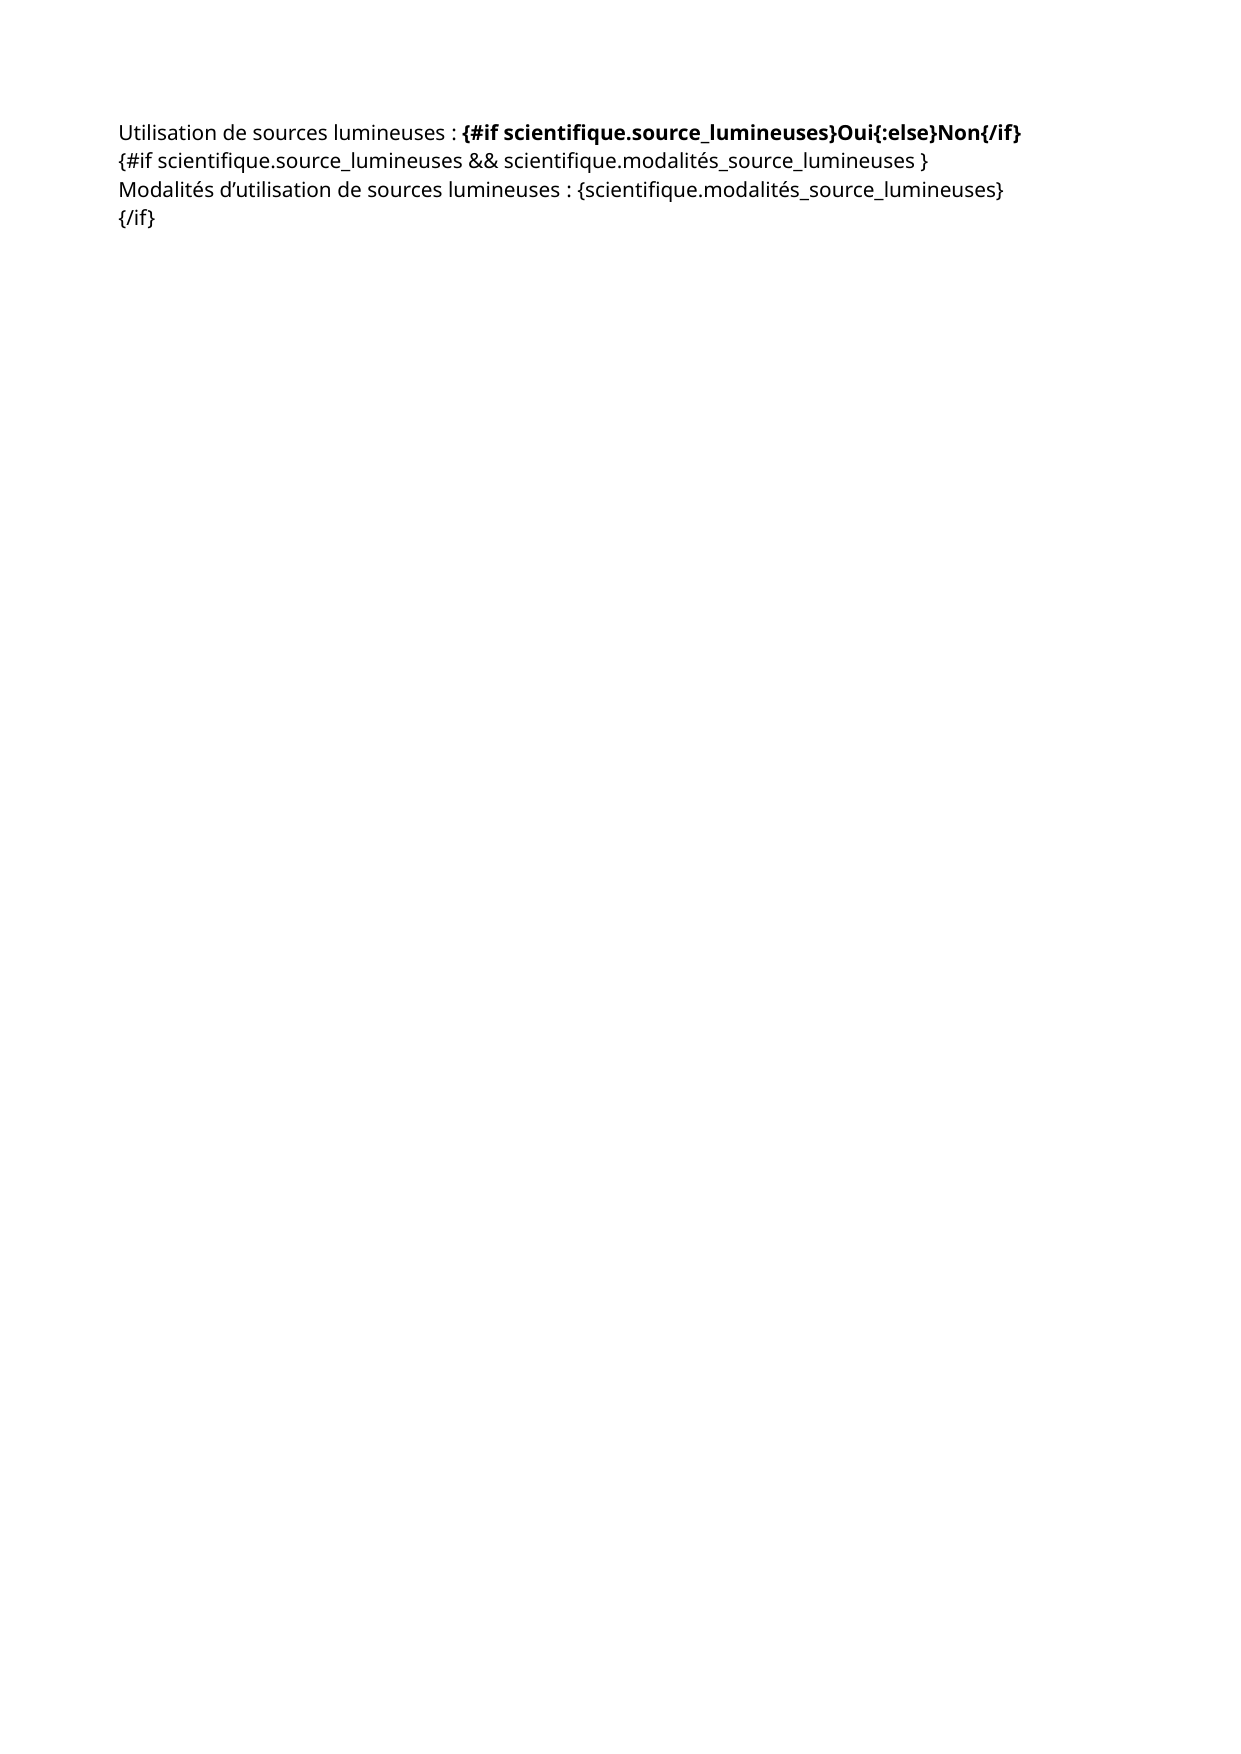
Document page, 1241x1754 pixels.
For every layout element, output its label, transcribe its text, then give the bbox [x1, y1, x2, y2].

text {#if scientifique.source_lumineuses && scientifique.modalités_source_lumineuses } [118, 147, 1122, 175]
text {/if} [118, 203, 1122, 232]
text Modalités d’utilisation de sources lumineuses : {scientifique.modalités_source_lumineuses} [118, 175, 1122, 203]
text Utilisation de sources lumineuses : {#if scientifique.source_lumineuses}Oui{:else}Non{/if} [118, 118, 1122, 147]
